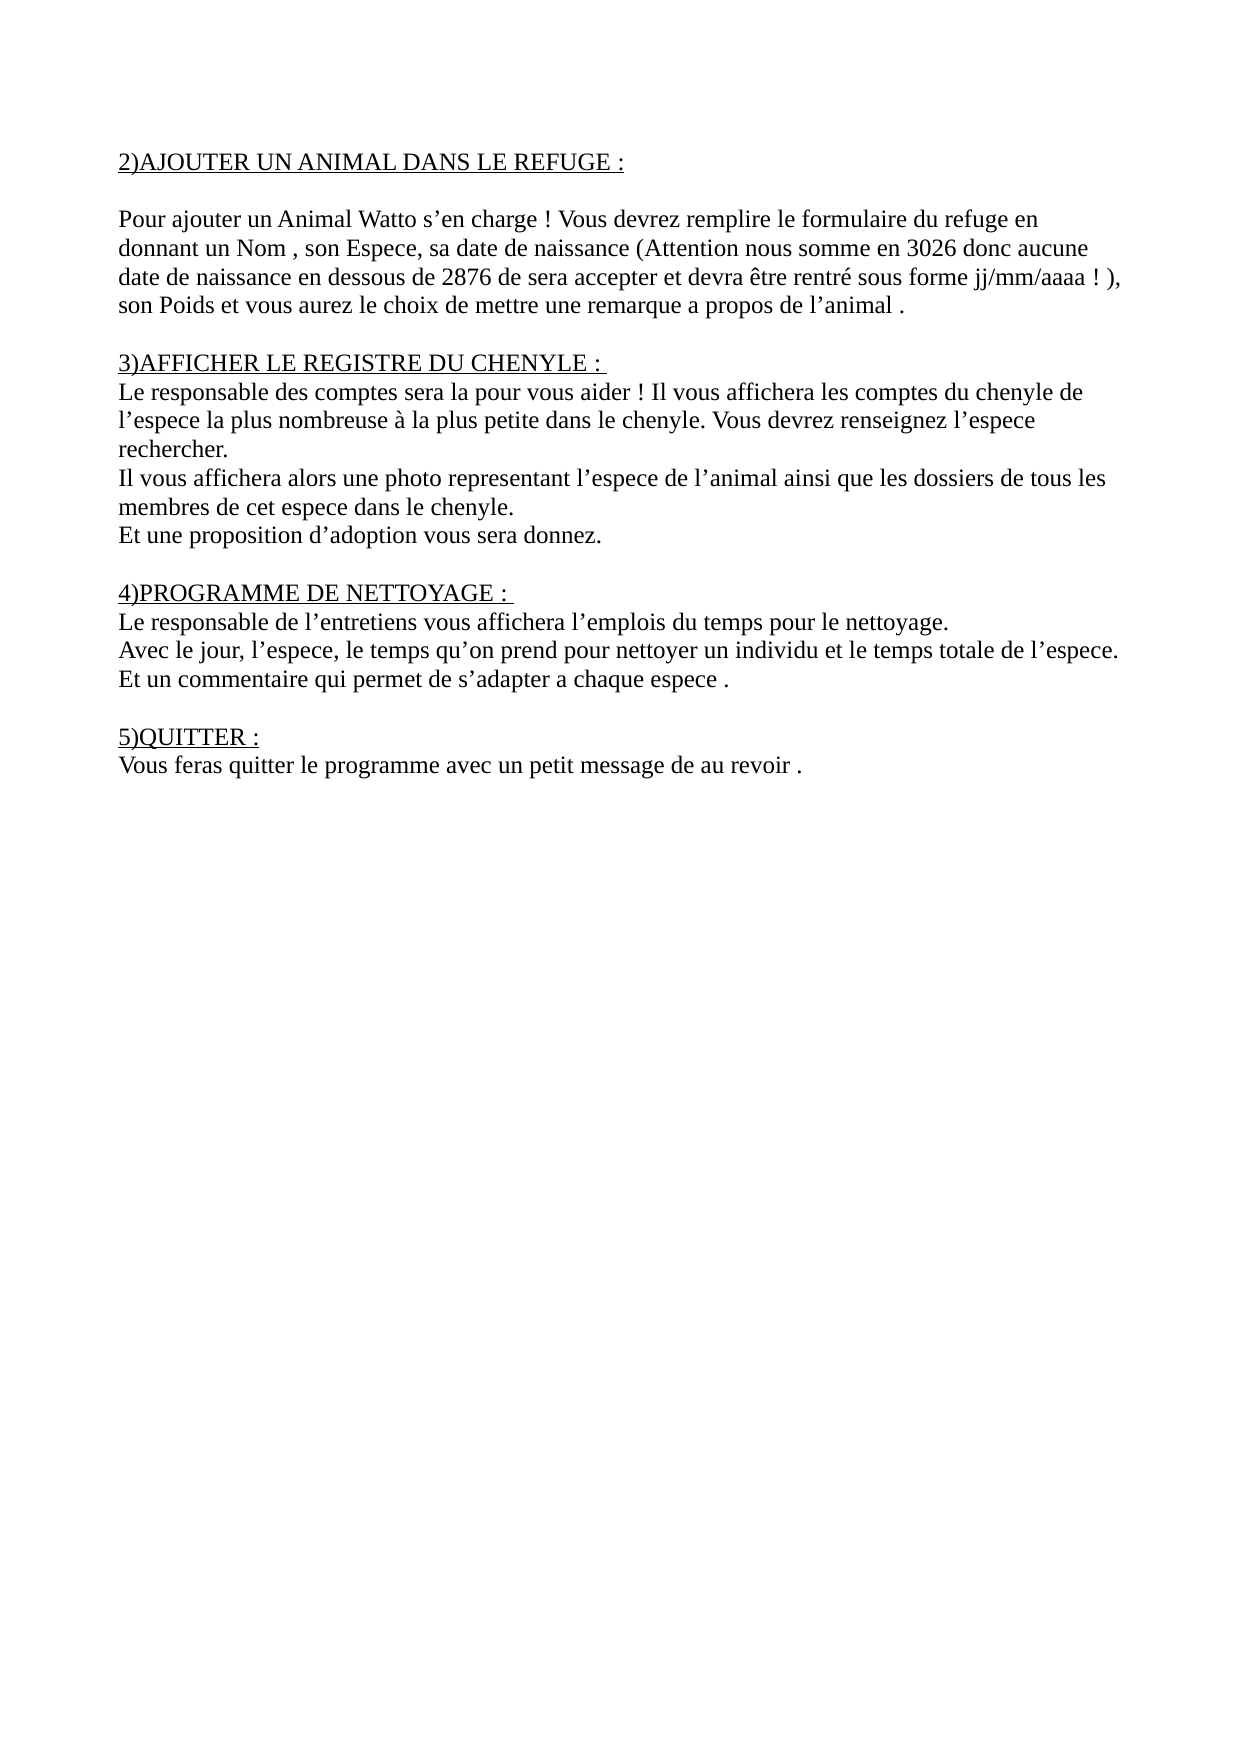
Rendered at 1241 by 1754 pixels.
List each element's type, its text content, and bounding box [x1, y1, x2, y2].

text 3)AFFICHER LE REGISTRE DU CHENYLE : [118, 348, 1122, 377]
text 2)AJOUTER UN ANIMAL DANS LE REFUGE : [118, 147, 1122, 176]
text Vous feras quitter le programme avec un petit message de au revoir . [118, 751, 1122, 779]
text Le responsable des comptes sera la pour vous aider ! Il vous affichera les comptes du chenyle de l’espece la plus nombreuse à la plus petite dans le chenyle. Vous devrez renseignez l’espece rechercher. [118, 377, 1122, 463]
text Avec le jour, l’espece, le temps qu’on prend pour nettoyer un individu et le temps totale de l’espece. Et un commentaire qui permet de s’adapter a chaque espece . [118, 636, 1122, 693]
text Le responsable de l’entretiens vous affichera l’emplois du temps pour le nettoyage. [118, 607, 1122, 636]
text 5)QUITTER : [118, 722, 1122, 751]
text Pour ajouter un Animal Watto s’en charge ! Vous devrez remplire le formulaire du refuge en donnant un Nom , son Espece, sa date de naissance (Attention nous somme en 3026 donc aucune date de naissance en dessous de 2876 de sera accepter et devra être rentré sous forme jj/mm/aaaa ! ), son Poids et vous aurez le choix de mettre une remarque a propos de l’animal . [118, 204, 1122, 319]
text 4)PROGRAMME DE NETTOYAGE : [118, 578, 1122, 607]
text Et une proposition d’adoption vous sera donnez. [118, 521, 1122, 549]
text Il vous affichera alors une photo representant l’espece de l’animal ainsi que les dossiers de tous les membres de cet espece dans le chenyle. [118, 463, 1122, 521]
